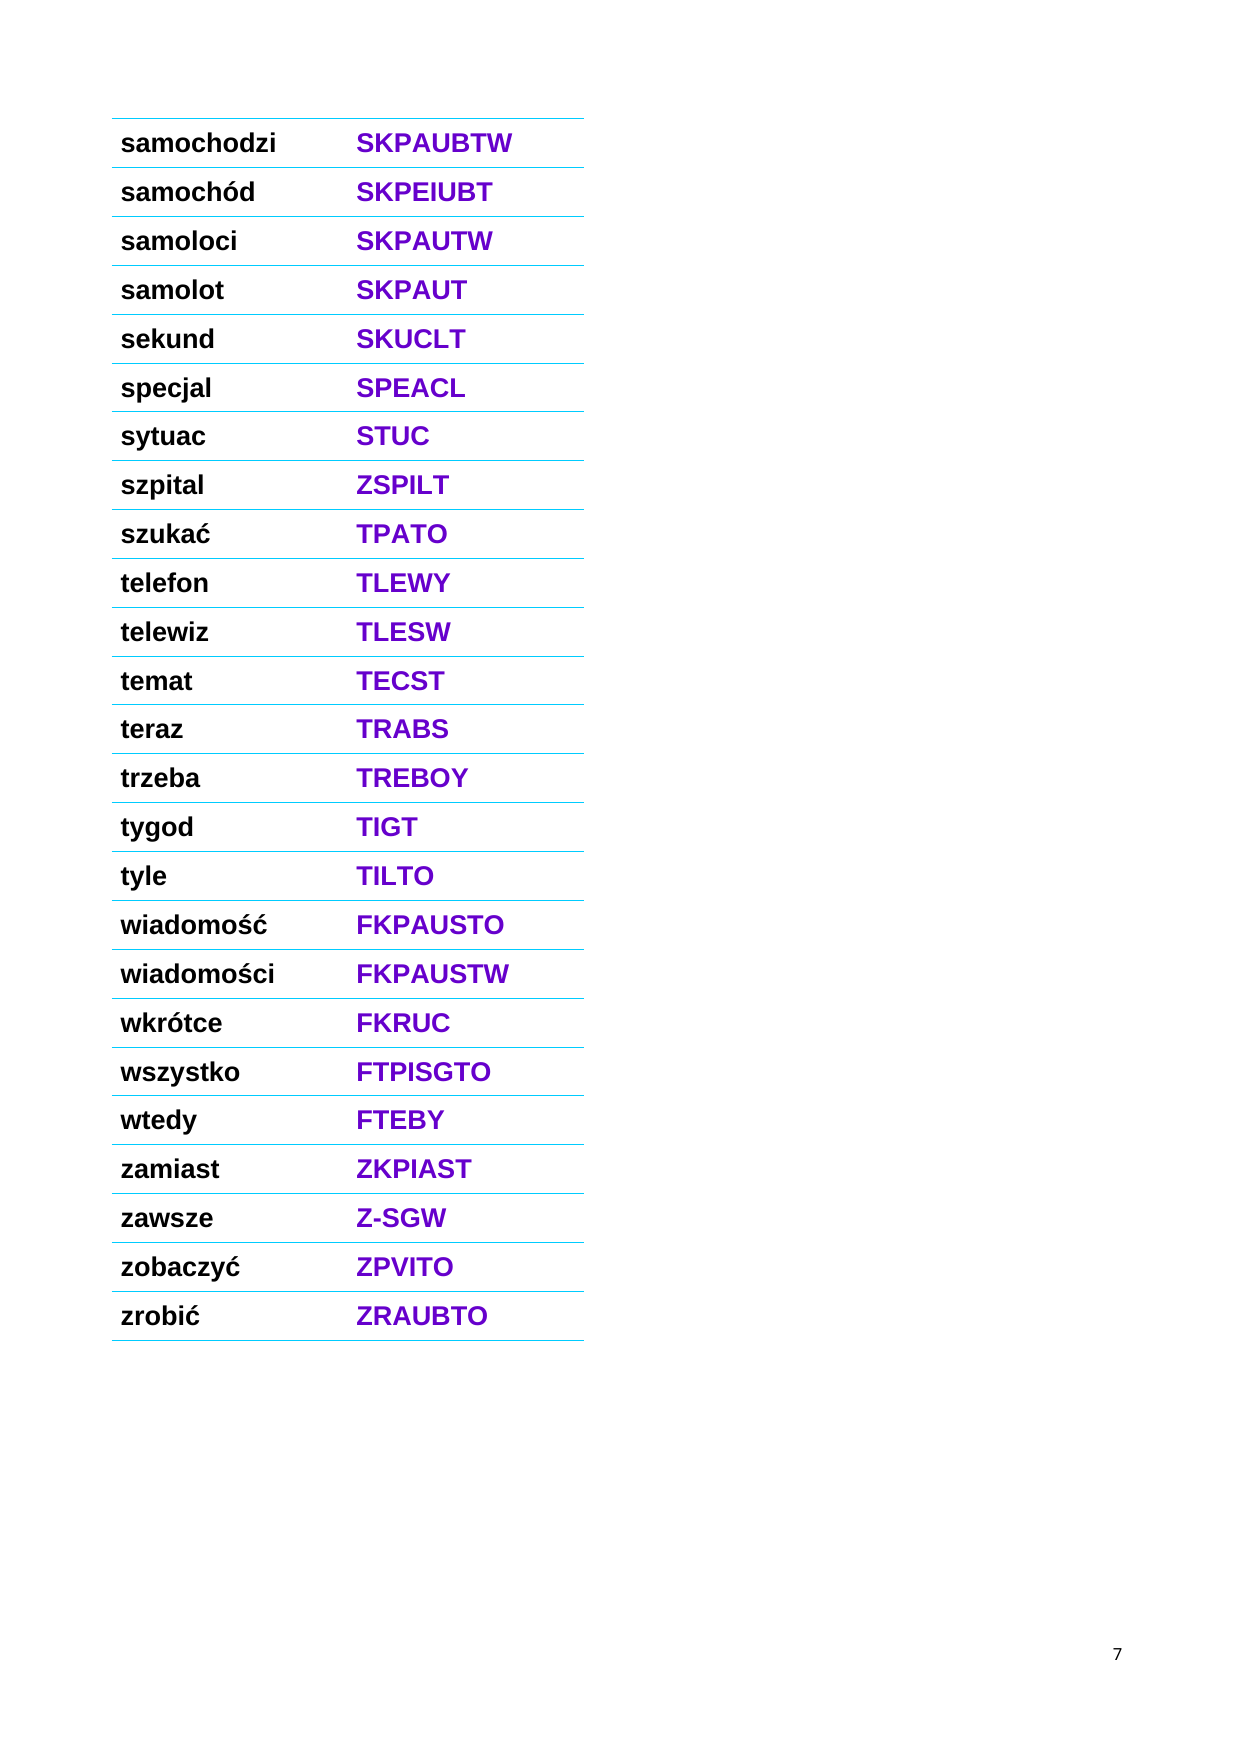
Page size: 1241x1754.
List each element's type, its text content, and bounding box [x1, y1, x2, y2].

table_cell samolot [112, 266, 348, 313]
table_cell trzeba [112, 754, 348, 802]
table_cell telewiz [112, 608, 348, 656]
table_cell ZPVITO [348, 1243, 584, 1291]
table_cell tygod [112, 803, 348, 851]
table_cell FTPISGTO [348, 1048, 584, 1095]
table_cell TREBOY [348, 754, 584, 802]
table_cell specjal [112, 364, 348, 411]
table_cell SPEACL [348, 364, 584, 411]
table_cell Z-SGW [348, 1194, 584, 1242]
table_cell TPATO [348, 510, 584, 558]
table_cell SKPEIUBT [348, 168, 584, 216]
table_cell FTEBY [348, 1096, 584, 1144]
table_cell szpital [112, 461, 348, 509]
table_cell szukać [112, 510, 348, 558]
table_cell wszystko [112, 1048, 348, 1095]
table_cell zamiast [112, 1145, 348, 1193]
table_cell sekund [112, 315, 348, 362]
table_cell TLESW [348, 608, 584, 656]
table_cell TECST [348, 657, 584, 704]
table_cell TILTO [348, 852, 584, 900]
table_cell SKPAUTW [348, 217, 584, 265]
table_cell sytuac [112, 412, 348, 460]
table_cell STUC [348, 412, 584, 460]
table_cell tyle [112, 852, 348, 900]
table_cell zawsze [112, 1194, 348, 1242]
table_cell wkrótce [112, 999, 348, 1046]
table_cell SKUCLT [348, 315, 584, 362]
table_cell FKPAUSTW [348, 950, 584, 997]
table_cell temat [112, 657, 348, 704]
table_cell zrobić [112, 1292, 348, 1339]
table_cell TRABS [348, 705, 584, 753]
table_cell FKPAUSTO [348, 901, 584, 949]
table_cell zobaczyć [112, 1243, 348, 1291]
table_cell telefon [112, 559, 348, 607]
table_cell samochód [112, 168, 348, 216]
table_cell wiadomość [112, 901, 348, 949]
table_cell teraz [112, 705, 348, 753]
table_cell samochodzi [112, 119, 348, 167]
table_cell wtedy [112, 1096, 348, 1144]
table_cell FKRUC [348, 999, 584, 1046]
table_cell ZSPILT [348, 461, 584, 509]
table_cell SKPAUBTW [348, 119, 584, 167]
table_cell samoloci [112, 217, 348, 265]
table_cell ZRAUBTO [348, 1292, 584, 1339]
table_cell SKPAUT [348, 266, 584, 313]
table_cell wiadomości [112, 950, 348, 997]
table_cell TLEWY [348, 559, 584, 607]
table_cell TIGT [348, 803, 584, 851]
table_cell ZKPIAST [348, 1145, 584, 1193]
